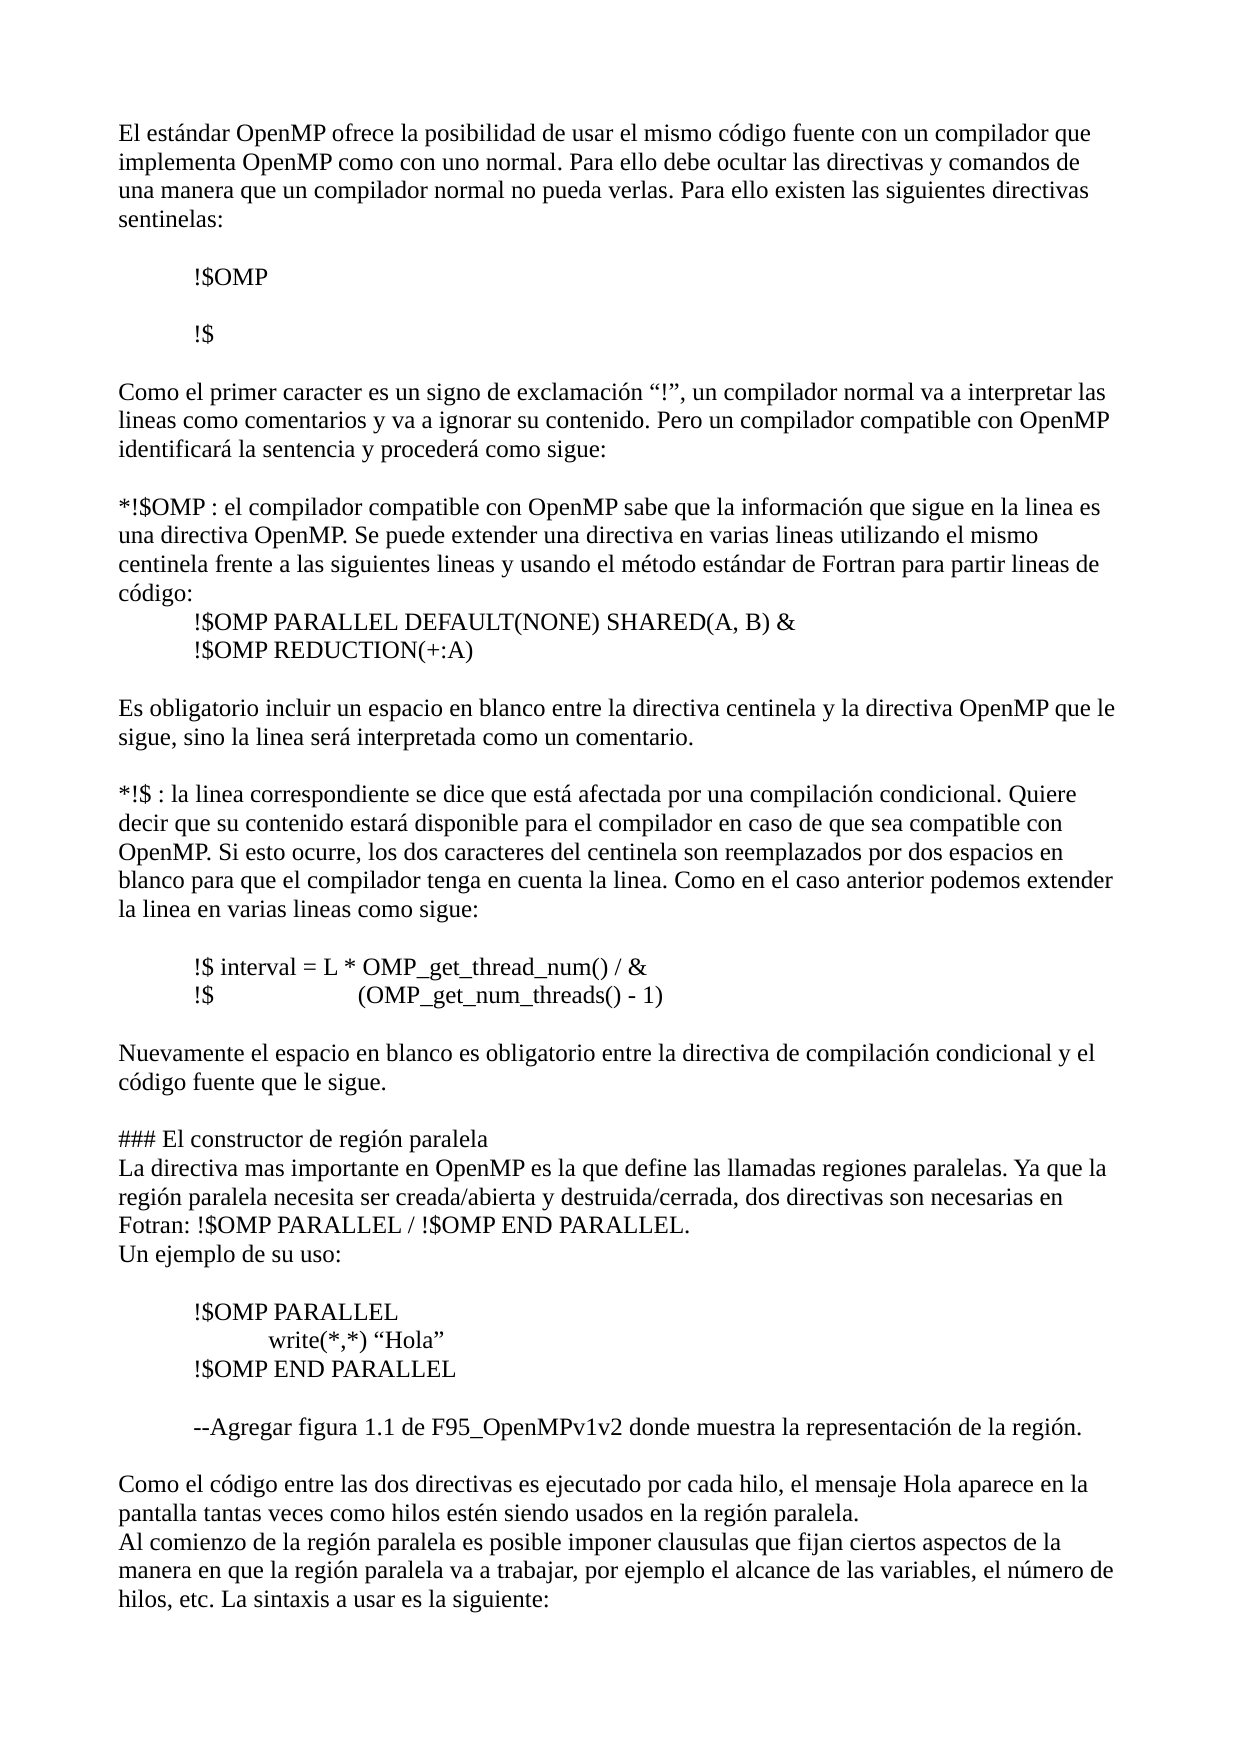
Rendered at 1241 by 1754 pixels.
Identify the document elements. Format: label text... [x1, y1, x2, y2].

text *!$ : la linea correspondiente se dice que está afectada por una compilación condicional. Quiere decir que su contenido estará disponible para el compilador en caso de que sea compatible con OpenMP. Si esto ocurre, los dos caracteres del centinela son reemplazados por dos espacios en blanco para que el compilador tenga en cuenta la linea. Como en el caso anterior podemos extender la linea en varias lineas como sigue: [118, 779, 1122, 923]
text Es obligatorio incluir un espacio en blanco entre la directiva centinela y la directiva OpenMP que le sigue, sino la linea será interpretada como un comentario. [118, 693, 1122, 751]
text ### El constructor de región paralela [118, 1124, 1122, 1153]
text !$OMP END PARALLEL [118, 1354, 1122, 1383]
text write(*,*) “Hola” [118, 1326, 1122, 1354]
text !$OMP PARALLEL DEFAULT(NONE) SHARED(A, B) & [118, 607, 1122, 636]
text !$OMP REDUCTION(+:A) [118, 636, 1122, 664]
text !$OMP [118, 262, 1122, 291]
text !$ [118, 319, 1122, 348]
text Al comienzo de la región paralela es posible imponer clausulas que fijan ciertos aspectos de la manera en que la región paralela va a trabajar, por ejemplo el alcance de las variables, el número de hilos, etc. La sintaxis a usar es la siguiente: [118, 1527, 1122, 1613]
text --Agregar figura 1.1 de F95_OpenMPv1v2 donde muestra la representación de la región. [118, 1412, 1122, 1441]
text Como el código entre las dos directivas es ejecutado por cada hilo, el mensaje Hola aparece en la pantalla tantas veces como hilos estén siendo usados en la región paralela. [118, 1469, 1122, 1527]
text !$ interval = L * OMP_get_thread_num() / & [118, 952, 1122, 981]
text !$ (OMP_get_num_threads() - 1) [118, 981, 1122, 1009]
text !$OMP PARALLEL [118, 1297, 1122, 1326]
text Como el primer caracter es un signo de exclamación “!”, un compilador normal va a interpretar las lineas como comentarios y va a ignorar su contenido. Pero un compilador compatible con OpenMP identificará la sentencia y procederá como sigue: [118, 377, 1122, 463]
text El estándar OpenMP ofrece la posibilidad de usar el mismo código fuente con un compilador que implementa OpenMP como con uno normal. Para ello debe ocultar las directivas y comandos de una manera que un compilador normal no pueda verlas. Para ello existen las siguientes directivas sentinelas: [118, 118, 1122, 233]
text Nuevamente el espacio en blanco es obligatorio entre la directiva de compilación condicional y el código fuente que le sigue. [118, 1038, 1122, 1096]
text Un ejemplo de su uso: [118, 1239, 1122, 1268]
text La directiva mas importante en OpenMP es la que define las llamadas regiones paralelas. Ya que la región paralela necesita ser creada/abierta y destruida/cerrada, dos directivas son necesarias en Fotran: !$OMP PARALLEL / !$OMP END PARALLEL. [118, 1153, 1122, 1239]
text *!$OMP : el compilador compatible con OpenMP sabe que la información que sigue en la linea es una directiva OpenMP. Se puede extender una directiva en varias lineas utilizando el mismo centinela frente a las siguientes lineas y usando el método estándar de Fortran para partir lineas de código: [118, 492, 1122, 607]
